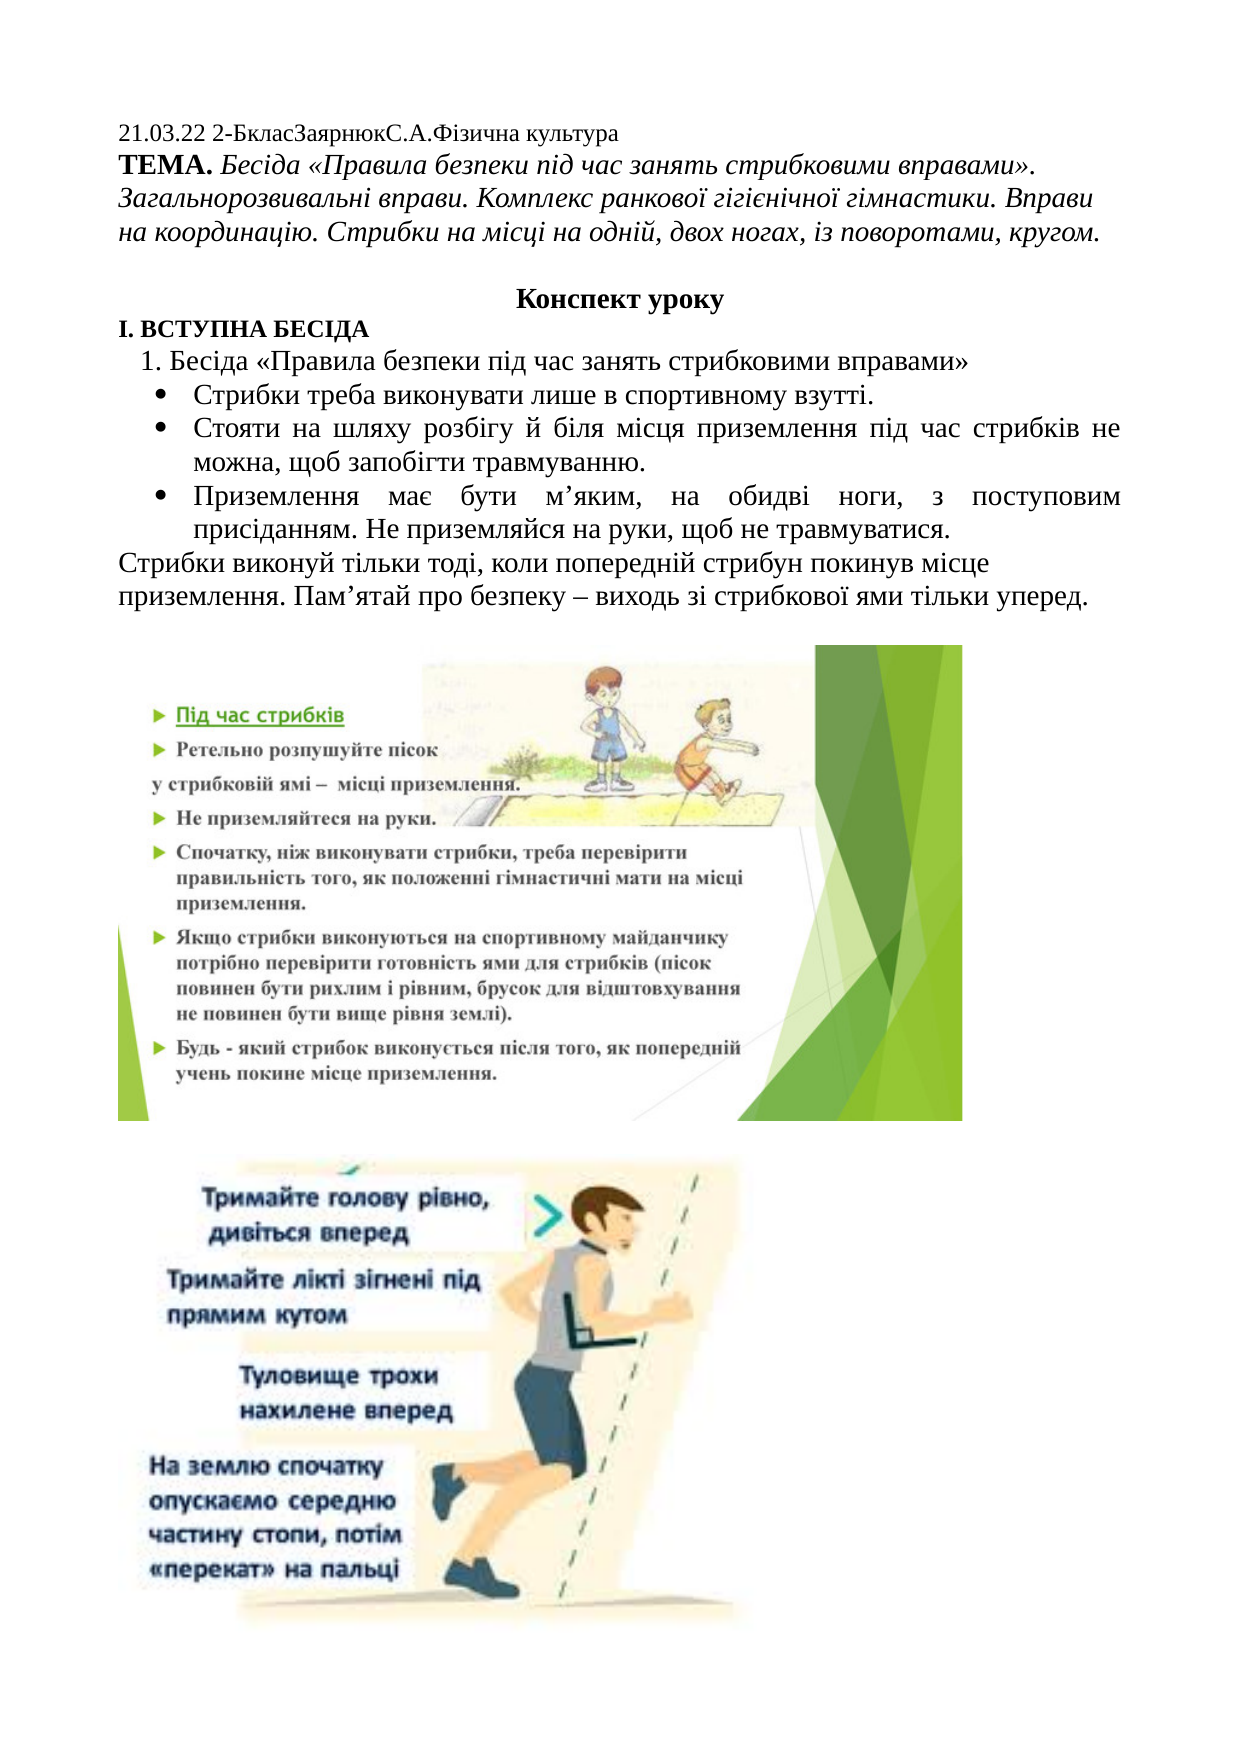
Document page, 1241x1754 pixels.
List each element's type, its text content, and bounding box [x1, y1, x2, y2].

text Конспект уроку [118, 281, 1122, 314]
picture [118, 645, 963, 1121]
list Приземлення має бути м’яким, на обидві ноги, з поступовим присіданням. Не приземляйся на руки, щоб не травмуватися. [156, 478, 1122, 545]
text ТЕМА. Бесіда «Правила безпеки під час занять стрибковими вправами». Загальнорозвивальні вправи. Комплекс ранкової гігієнічної гімнастики. Вправи на координацію. Стрибки на місці на одній, двох ногах, із поворотами, кругом. [118, 147, 1122, 247]
text 21.03.22 2-БкласЗаярнюкС.А.Фізична культура [118, 118, 1122, 147]
picture [118, 1154, 761, 1635]
text І. ВСТУПНА БЕСІДА 1. Бесіда «Правила безпеки під час занять стрибковими вправами» [118, 314, 1122, 377]
list Стрибки треба виконувати лише в спортивному взутті. [156, 377, 1122, 411]
text Стрибки виконуй тільки тоді, коли попередній стрибун покинув місце приземлення. Пам’ятай про безпеку – виходь зі стрибкової ями тільки уперед. [118, 545, 1122, 612]
list Стояти на шляху розбігу й біля місця приземлення під час стрибків не можна, щоб запобігти травмуванню. [156, 411, 1122, 478]
